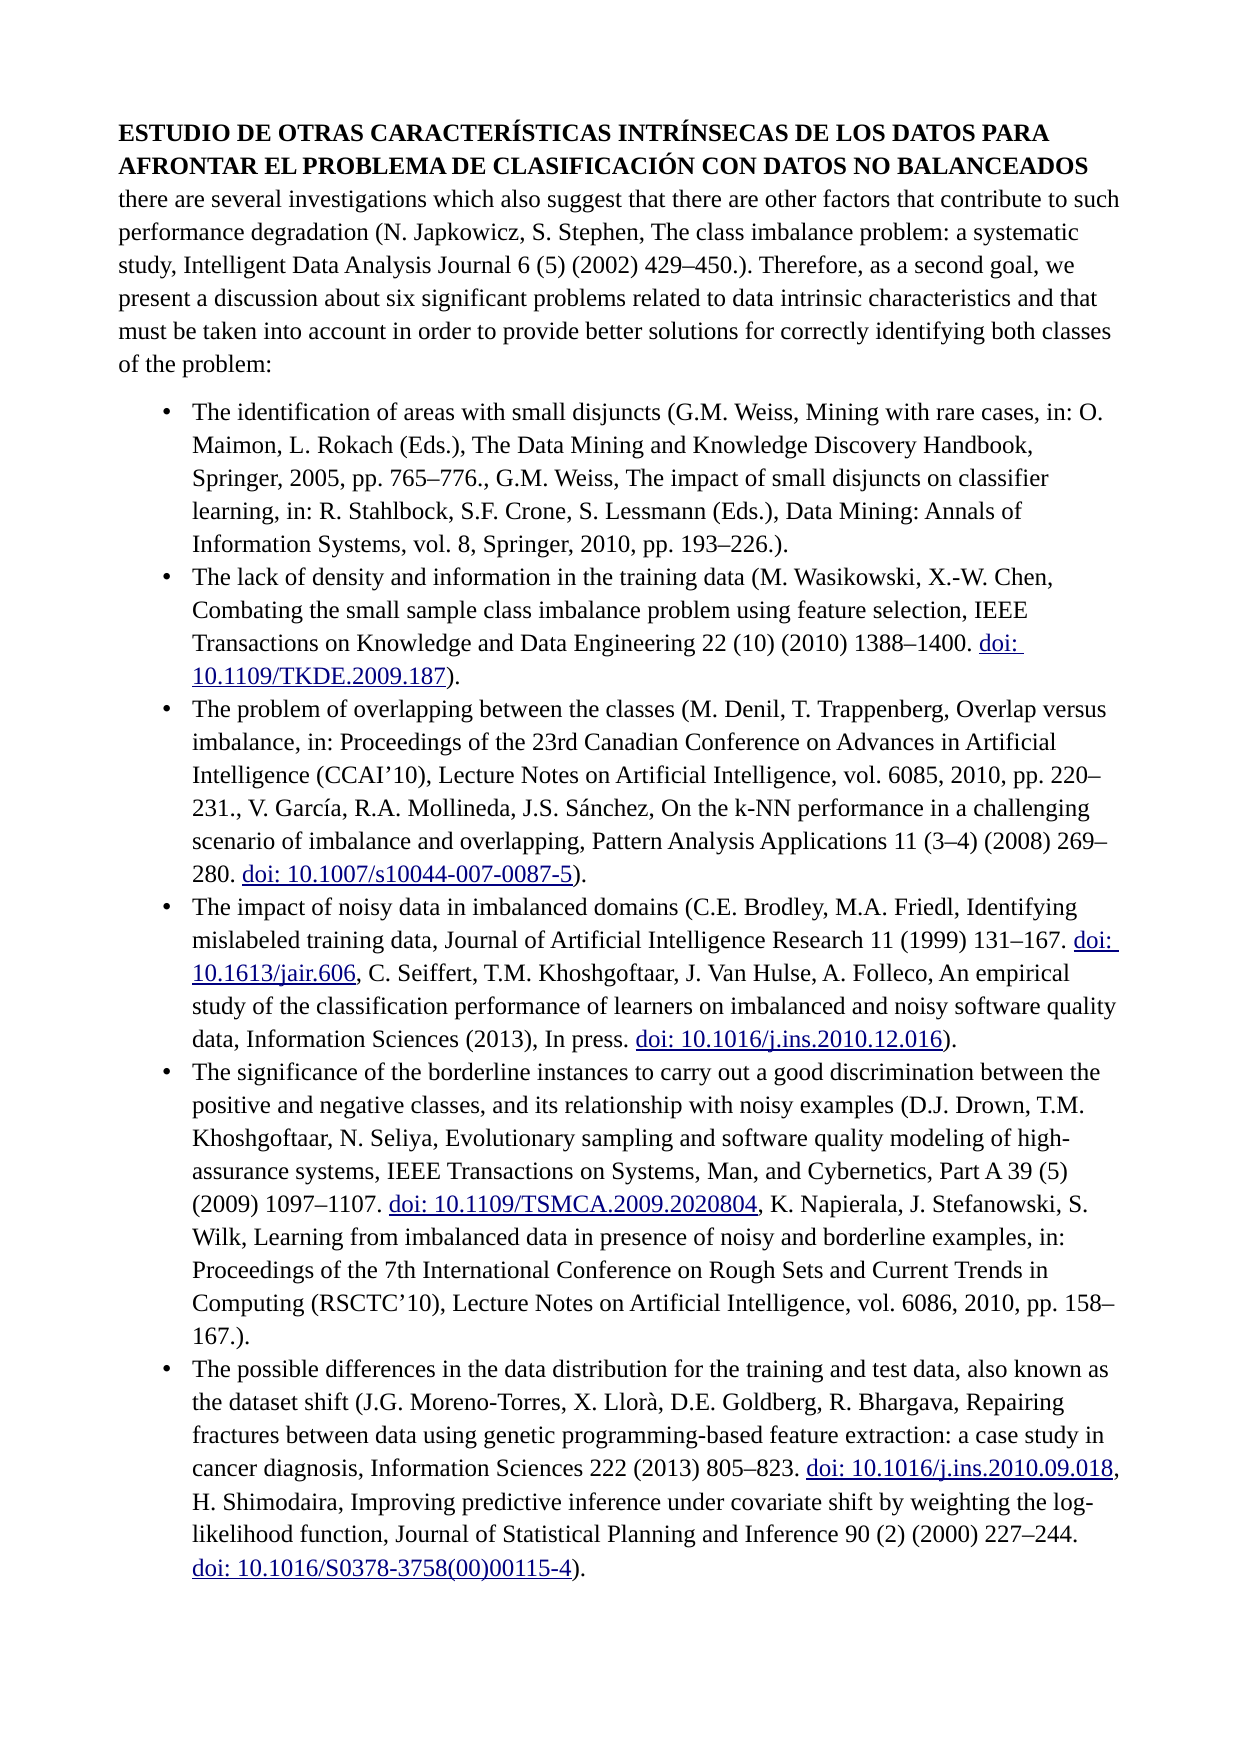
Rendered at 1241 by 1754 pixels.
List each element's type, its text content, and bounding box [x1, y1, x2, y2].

text there are several investigations which also suggest that there are other factors that contribute to such performance degradation (N. Japkowicz, S. Stephen, The class imbalance problem: a systematic study, Intelligent Data Analysis Journal 6 (5) (2002) 429–450.). Therefore, as a second goal, we present a discussion about six significant problems related to data intrinsic characteristics and that must be taken into account in order to provide better solutions for correctly identifying both classes of the problem: [118, 184, 1122, 378]
list The lack of density and information in the training data (M. Wasikowski, X.-W. Chen, Combating the small sample class imbalance problem using feature selection, IEEE Transactions on Knowledge and Data Engineering 22 (10) (2010) 1388–1400. doi: 10.1109/TKDE.2009.187). [162, 562, 1122, 690]
list The possible differences in the data distribution for the training and test data, also known as the dataset shift (J.G. Moreno-Torres, X. Llorà, D.E. Goldberg, R. Bhargava, Repairing fractures between data using genetic programming-based feature extraction: a case study in cancer diagnosis, Information Sciences 222 (2013) 805–823. doi: 10.1016/j.ins.2010.09.018, H. Shimodaira, Improving predictive inference under covariate shift by weighting the log-likelihood function, Journal of Statistical Planning and Inference 90 (2) (2000) 227–244. doi: 10.1016/S0378-3758(00)00115-4). [162, 1354, 1122, 1581]
list The significance of the borderline instances to carry out a good discrimination between the positive and negative classes, and its relationship with noisy examples (D.J. Drown, T.M. Khoshgoftaar, N. Seliya, Evolutionary sampling and software quality modeling of high-assurance systems, IEEE Transactions on Systems, Man, and Cybernetics, Part A 39 (5) (2009) 1097–1107. doi: 10.1109/TSMCA.2009.2020804, K. Napierala, J. Stefanowski, S. Wilk, Learning from imbalanced data in presence of noisy and borderline examples, in: Proceedings of the 7th International Conference on Rough Sets and Current Trends in Computing (RSCTC’10), Lecture Notes on Artificial Intelligence, vol. 6086, 2010, pp. 158–167.). [162, 1057, 1122, 1350]
list The problem of overlapping between the classes (M. Denil, T. Trappenberg, Overlap versus imbalance, in: Proceedings of the 23rd Canadian Conference on Advances in Artificial Intelligence (CCAI’10), Lecture Notes on Artificial Intelligence, vol. 6085, 2010, pp. 220–231., V. García, R.A. Mollineda, J.S. Sánchez, On the k-NN performance in a challenging scenario of imbalance and overlapping, Pattern Analysis Applications 11 (3–4) (2008) 269–280. doi: 10.1007/s10044-007-0087-5). [162, 694, 1122, 888]
list The identification of areas with small disjuncts (G.M. Weiss, Mining with rare cases, in: O. Maimon, L. Rokach (Eds.), The Data Mining and Knowledge Discovery Handbook, Springer, 2005, pp. 765–776., G.M. Weiss, The impact of small disjuncts on classifier learning, in: R. Stahlbock, S.F. Crone, S. Lessmann (Eds.), Data Mining: Annals of Information Systems, vol. 8, Springer, 2010, pp. 193–226.). [162, 397, 1122, 558]
text ESTUDIO DE OTRAS CARACTERÍSTICAS INTRÍNSECAS DE LOS DATOS PARA AFRONTAR EL PROBLEMA DE CLASIFICACIÓN CON DATOS NO BALANCEADOS [118, 118, 1122, 180]
list The impact of noisy data in imbalanced domains (C.E. Brodley, M.A. Friedl, Identifying mislabeled training data, Journal of Artificial Intelligence Research 11 (1999) 131–167. doi: 10.1613/jair.606, C. Seiffert, T.M. Khoshgoftaar, J. Van Hulse, A. Folleco, An empirical study of the classification performance of learners on imbalanced and noisy software quality data, Information Sciences (2013), In press. doi: 10.1016/j.ins.2010.12.016). [162, 892, 1122, 1053]
